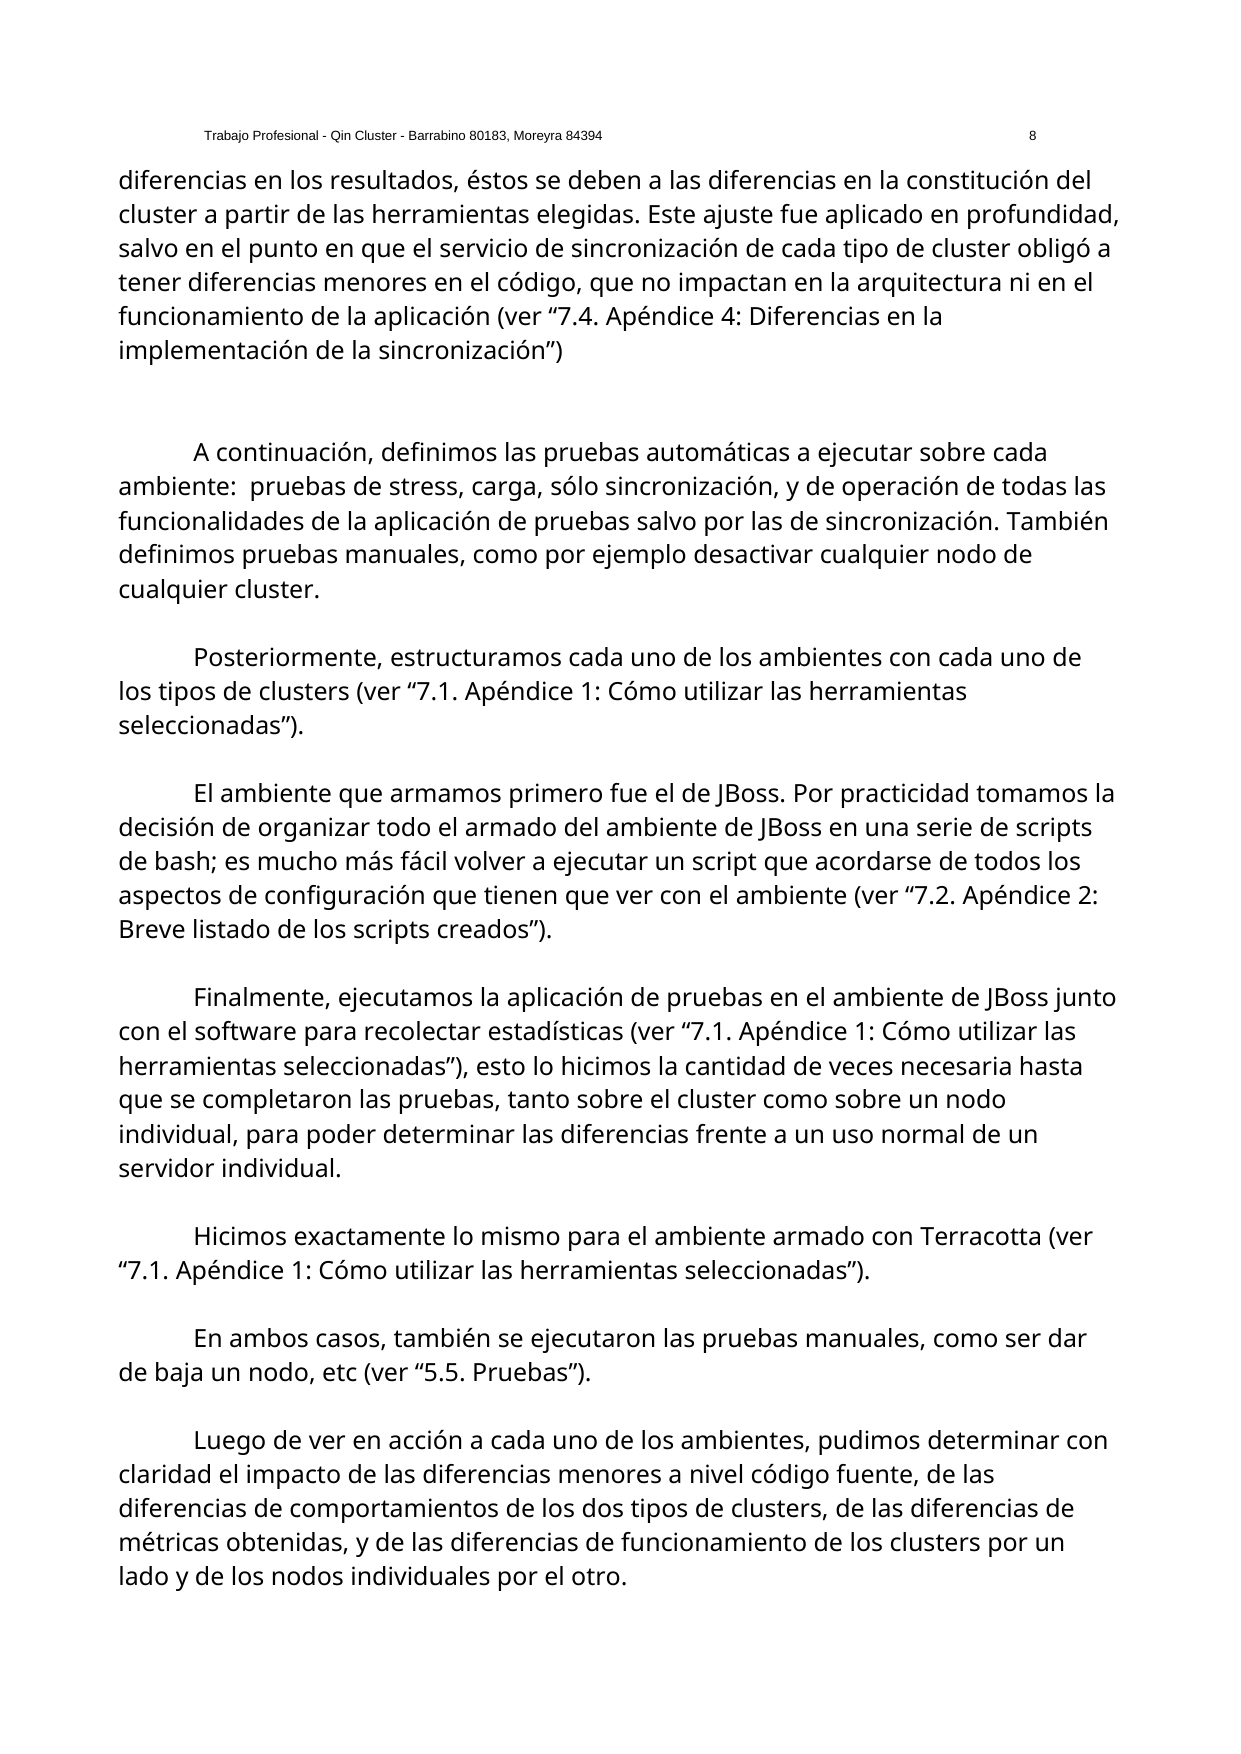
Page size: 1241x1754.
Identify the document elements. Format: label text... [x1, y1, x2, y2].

text El ambiente que armamos primero fue el de JBoss. Por practicidad tomamos la decisión de organizar todo el armado del ambiente de JBoss en una serie de scripts de bash; es mucho más fácil volver a ejecutar un script que acordarse de todos los aspectos de configuración que tienen que ver con el ambiente (ver “7.2. Apéndice 2: Breve listado de los scripts creados”). [118, 776, 1122, 946]
text Luego de ver en acción a cada uno de los ambientes, pudimos determinar con claridad el impacto de las diferencias menores a nivel código fuente, de las diferencias de comportamientos de los dos tipos de clusters, de las diferencias de métricas obtenidas, y de las diferencias de funcionamiento de los clusters por un lado y de los nodos individuales por el otro. [118, 1423, 1122, 1593]
text diferencias en los resultados, éstos se deben a las diferencias en la constitución del cluster a partir de las herramientas elegidas. Este ajuste fue aplicado en profundidad, salvo en el punto en que el servicio de sincronización de cada tipo de cluster obligó a tener diferencias menores en el código, que no impactan en la arquitectura ni en el funcionamiento de la aplicación (ver “7.4. Apéndice 4: Diferencias en la implementación de la sincronización”) [118, 162, 1122, 367]
text Posteriormente, estructuramos cada uno de los ambientes con cada uno de los tipos de clusters (ver “7.1. Apéndice 1: Cómo utilizar las herramientas seleccionadas”). [118, 639, 1122, 742]
text A continuación, definimos las pruebas automáticas a ejecutar sobre cada ambiente: pruebas de stress, carga, sólo sincronización, y de operación de todas las funcionalidades de la aplicación de pruebas salvo por las de sincronización. También definimos pruebas manuales, como por ejemplo desactivar cualquier nodo de cualquier cluster. [118, 435, 1122, 605]
text Finalmente, ejecutamos la aplicación de pruebas en el ambiente de JBoss junto con el software para recolectar estadísticas (ver “7.1. Apéndice 1: Cómo utilizar las herramientas seleccionadas”), esto lo hicimos la cantidad de veces necesaria hasta que se completaron las pruebas, tanto sobre el cluster como sobre un nodo individual, para poder determinar las diferencias frente a un uso normal de un servidor individual. [118, 980, 1122, 1184]
text En ambos casos, también se ejecutaron las pruebas manuales, como ser dar de baja un nodo, etc (ver “5.5. Pruebas”). [118, 1321, 1122, 1389]
text Hicimos exactamente lo mismo para el ambiente armado con Terracotta (ver “7.1. Apéndice 1: Cómo utilizar las herramientas seleccionadas”). [118, 1218, 1122, 1287]
